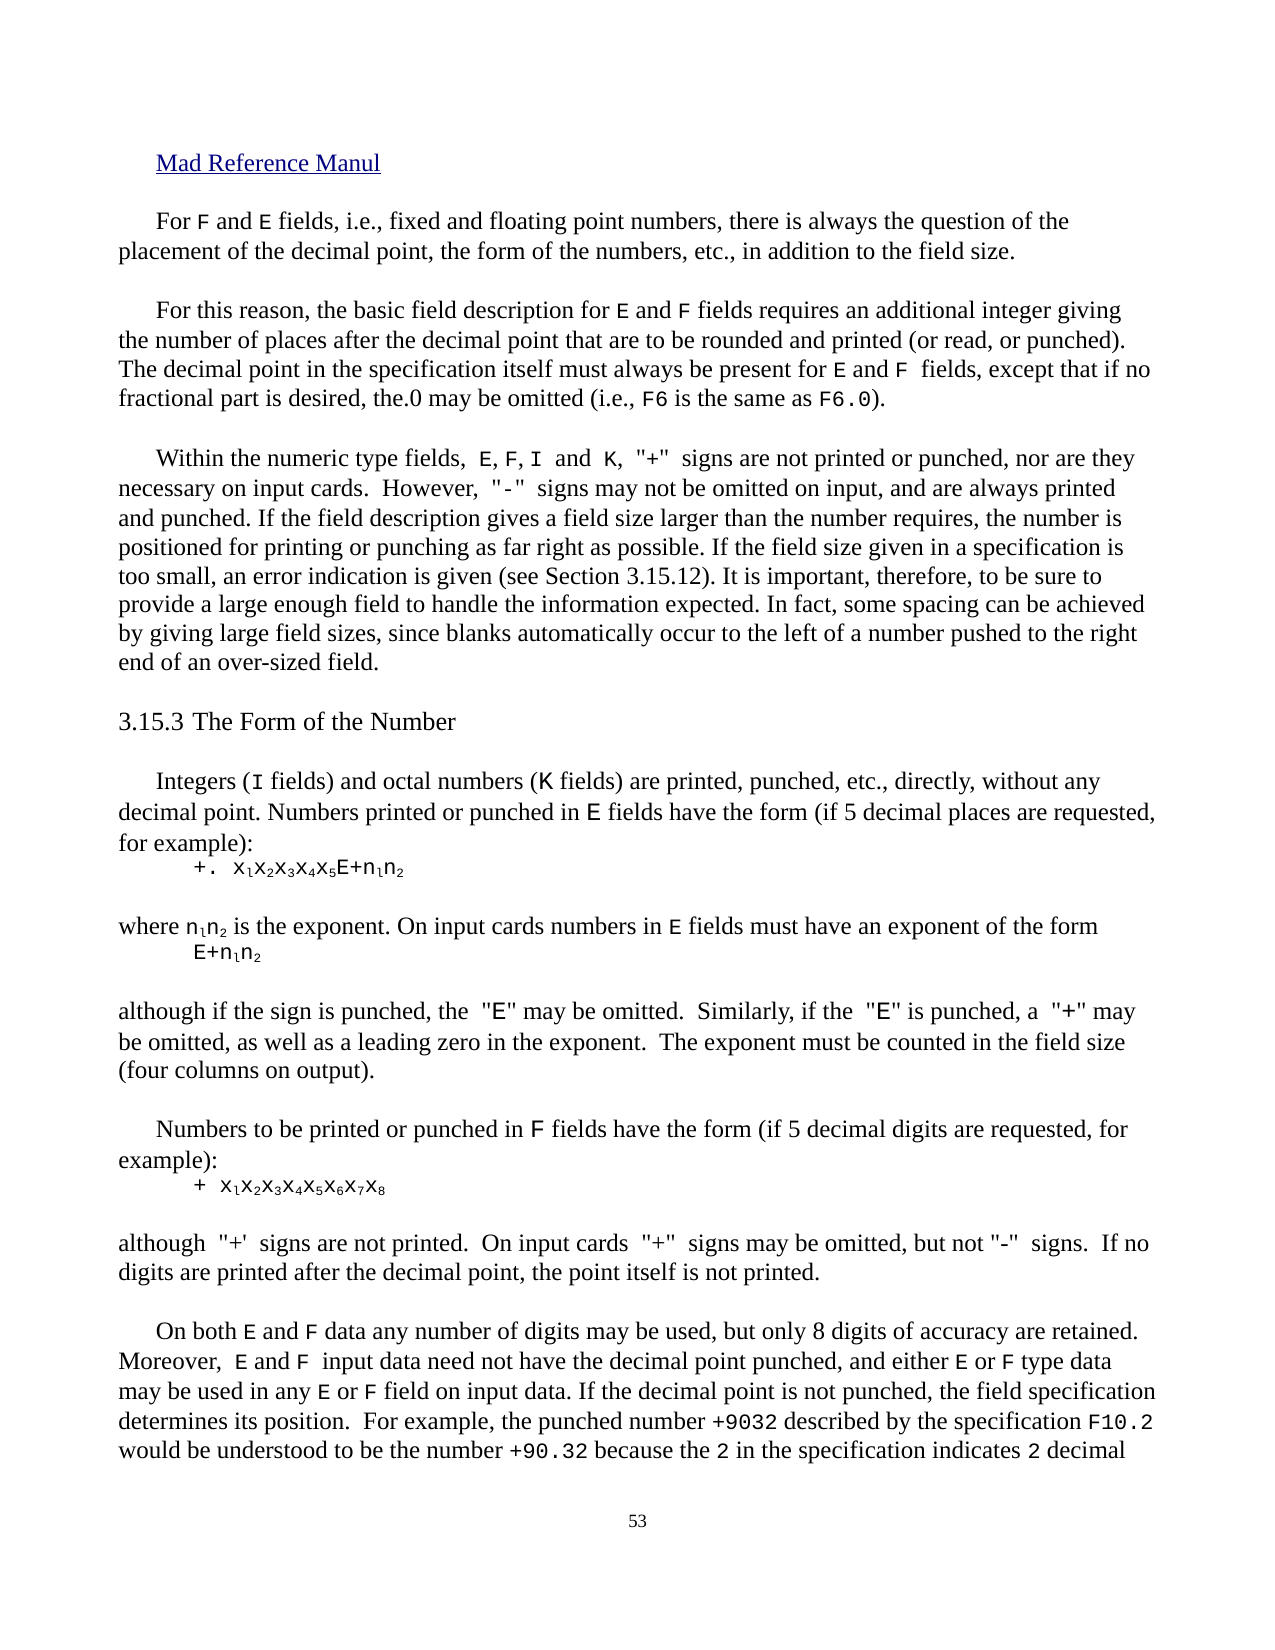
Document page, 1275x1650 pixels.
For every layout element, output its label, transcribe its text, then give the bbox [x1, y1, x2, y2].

text Integers (I fields) and octal numbers (K fields) are printed, punched, etc., directly, without any decimal point. Numbers printed or punched in E fields have the form (if 5 decimal places are requested, for example): [118, 766, 1157, 856]
text For F and E fields, i.e., fixed and floating point numbers, there is always the question of the placement of the decimal point, the form of the numbers, etc., in addition to the field size. [118, 206, 1157, 265]
text + xlx2x3x4x5x6x7x8 [193, 1174, 1157, 1198]
text +. xlx2x3x4x5E+nln2 [193, 856, 1157, 881]
text although if the sign is punched, the "E" may be omitted. Similarly, if the "E" is punched, a "+" may be omitted, as well as a leading zero in the exponent. The exponent must be counted in the field size (four columns on output). [118, 996, 1157, 1084]
text For this reason, the basic field description for E and F fields requires an additional integer giving the number of places after the decimal point that are to be rounded and printed (or read, or punched). The decimal point in the specification itself must always be present for E and F fields, except that if no fractional part is desired, the.0 may be omitted (i.e., F6 is the same as F6.0). [118, 295, 1157, 413]
text although "+' signs are not printed. On input cards "+" signs may be omitted, but not "-" signs. If no digits are printed after the decimal point, the point itself is not printed. [118, 1228, 1157, 1286]
text On both E and F data any number of digits may be used, but only 8 digits of accuracy are retained. Moreover, E and F input data need not have the decimal point punched, and either E or F type data may be used in any E or F field on input data. If the decimal point is not punched, the field specification determines its position. For example, the punched number +9032 described by the specification F10.2 would be understood to be the number +90.32 because the 2 in the specification indicates 2 decimal [118, 1316, 1157, 1466]
text where nln2 is the exponent. On input cards numbers in E fields must have an exponent of the form [118, 911, 1157, 941]
text Numbers to be printed or punched in F fields have the form (if 5 decimal digits are requested, for example): [118, 1114, 1157, 1174]
text Within the numeric type fields, E, F, I and K, "+" signs are not printed or punched, nor are they necessary on input cards. However, "-" signs may not be omitted on input, and are always printed and punched. If the field description gives a field size larger than the number requires, the number is positioned for printing or punching as far right as possible. If the field size given in a specification is too small, an error indication is given (see Section 3.15.12). It is important, therefore, to be sure to provide a large enough field to handle the information expected. In fact, some spacing can be achieved by giving large field sizes, since blanks automatically occur to the left of a number pushed to the right end of an over-sized field. [118, 443, 1157, 676]
text E+nln2 [193, 941, 1157, 966]
subtitle The Form of the Number [118, 706, 1157, 736]
